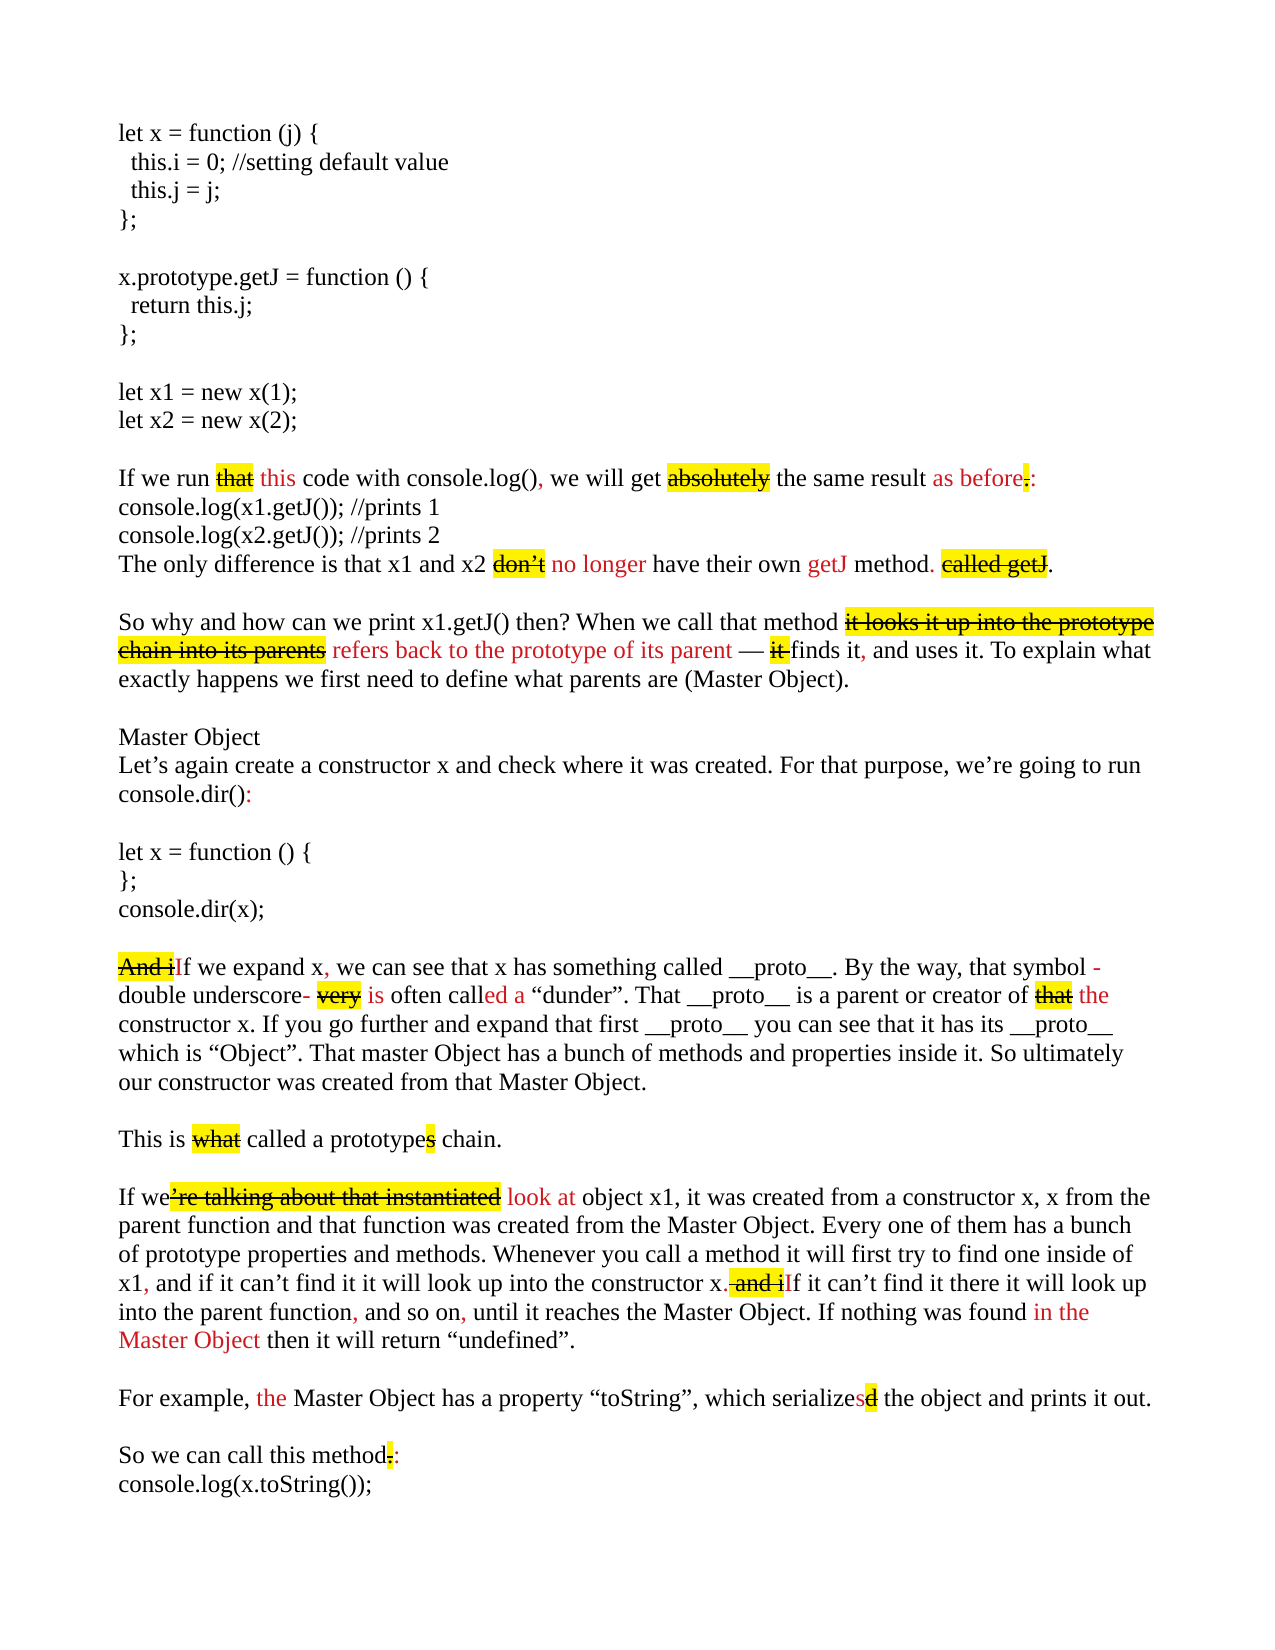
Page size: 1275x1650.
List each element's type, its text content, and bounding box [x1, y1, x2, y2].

text console.log(x1.getJ()); //prints 1 [118, 492, 1157, 521]
text So why and how can we print x1.getJ() then? When we call that method it looks it up into the prototype chain into its parents refers back to the prototype of its parent — it finds it, and uses it. To explain what exactly happens we first need to define what parents are (Master Object). [118, 607, 1157, 693]
text x.prototype.getJ = function () { [118, 262, 1157, 291]
text let x2 = new x(2); [118, 406, 1157, 434]
text }; [118, 204, 1157, 233]
text }; [118, 866, 1157, 894]
text console.log(x2.getJ()); //prints 2 [118, 521, 1157, 549]
text }; [118, 319, 1157, 348]
text This is what called a prototypes chain. [118, 1124, 1157, 1153]
text this.j = j; [118, 176, 1157, 204]
text console.log(x.toString()); [118, 1469, 1157, 1498]
text console.dir(x); [118, 894, 1157, 923]
text let x = function () { [118, 837, 1157, 866]
text And iIf we expand x, we can see that x has something called __proto__. By the way, that symbol -double underscore- very is often called a “dunder”. That __proto__ is a parent or creator of that the constructor x. If you go further and expand that first __proto__ you can see that it has its __proto__ which is “Object”. That master Object has a bunch of methods and properties inside it. So ultimately our constructor was created from that Master Object. [118, 952, 1157, 1096]
text let x = function (j) { [118, 118, 1157, 147]
text If we’re talking about that instantiated look at object x1, it was created from a constructor x, x from the parent function and that function was created from the Master Object. Every one of them has a bunch of prototype properties and methods. Whenever you call a method it will first try to find one inside of x1, and if it can’t find it it will look up into the constructor x. and iIf it can’t find it there it will look up into the parent function, and so on, until it reaches the Master Object. If nothing was found in the Master Object then it will return “undefined”. [118, 1182, 1157, 1354]
text For example, the Master Object has a property “toString”, which serializesd the object and prints it out. [118, 1383, 1157, 1412]
text The only difference is that x1 and x2 don’t no longer have their own getJ method. called getJ. [118, 549, 1157, 578]
text let x1 = new x(1); [118, 377, 1157, 406]
text If we run that this code with console.log(), we will get absolutely the same result as before.: [118, 463, 1157, 492]
text So we can call this method.: [118, 1441, 1157, 1469]
text Master Object [118, 722, 1157, 751]
text this.i = 0; //setting default value [118, 147, 1157, 176]
text return this.j; [118, 291, 1157, 319]
text Let’s again create a constructor x and check where it was created. For that purpose, we’re going to run console.dir(): [118, 751, 1157, 808]
